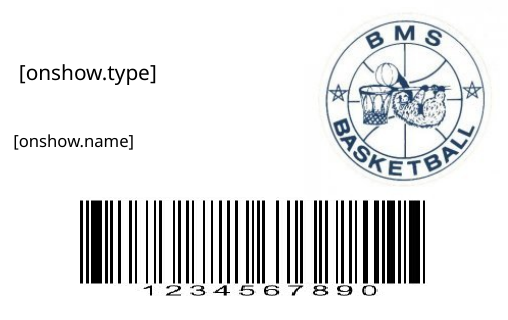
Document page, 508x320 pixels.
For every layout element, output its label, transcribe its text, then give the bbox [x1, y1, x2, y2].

text [onshow.type] [0, 57, 304, 87]
text [onshow.name] [0, 121, 304, 155]
picture [70, 0, 508, 300]
